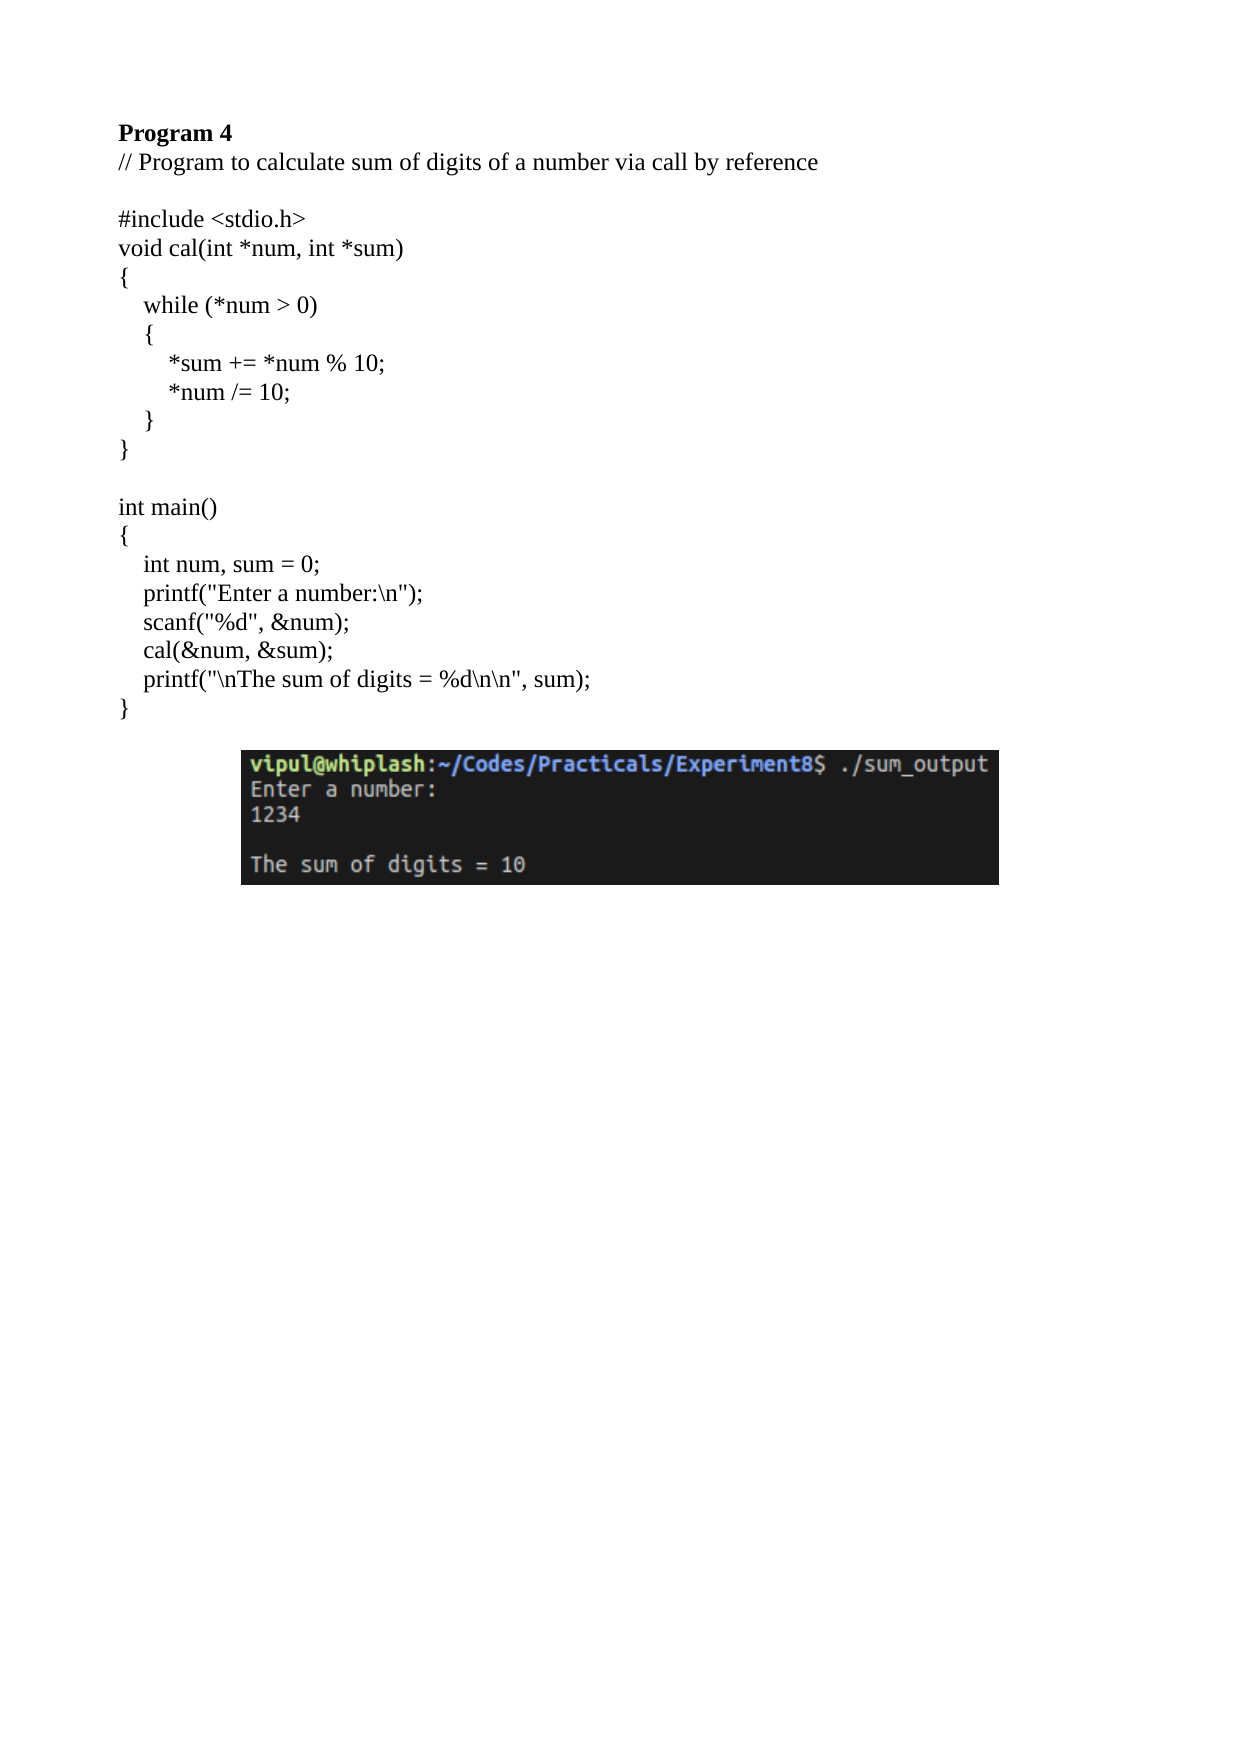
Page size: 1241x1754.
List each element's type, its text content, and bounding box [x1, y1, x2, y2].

text *sum += *num % 10; [118, 348, 1122, 377]
text while (*num > 0) [118, 291, 1122, 319]
text int main() [118, 492, 1122, 521]
text int num, sum = 0; [118, 549, 1122, 578]
text } [118, 406, 1122, 434]
text #include <stdio.h> [118, 204, 1122, 233]
text printf("Enter a number:\n"); [118, 578, 1122, 607]
text // Program to calculate sum of digits of a number via call by reference [118, 147, 1122, 176]
text { [118, 262, 1122, 291]
text *num /= 10; [118, 377, 1122, 406]
text } [118, 434, 1122, 463]
text } [118, 693, 1122, 722]
text { [118, 319, 1122, 348]
text Program 4 [118, 118, 1122, 147]
picture [241, 750, 999, 885]
text void cal(int *num, int *sum) [118, 233, 1122, 262]
text scanf("%d", &num); [118, 607, 1122, 636]
text printf("\nThe sum of digits = %d\n\n", sum); [118, 664, 1122, 693]
text cal(&num, &sum); [118, 636, 1122, 664]
text { [118, 521, 1122, 549]
